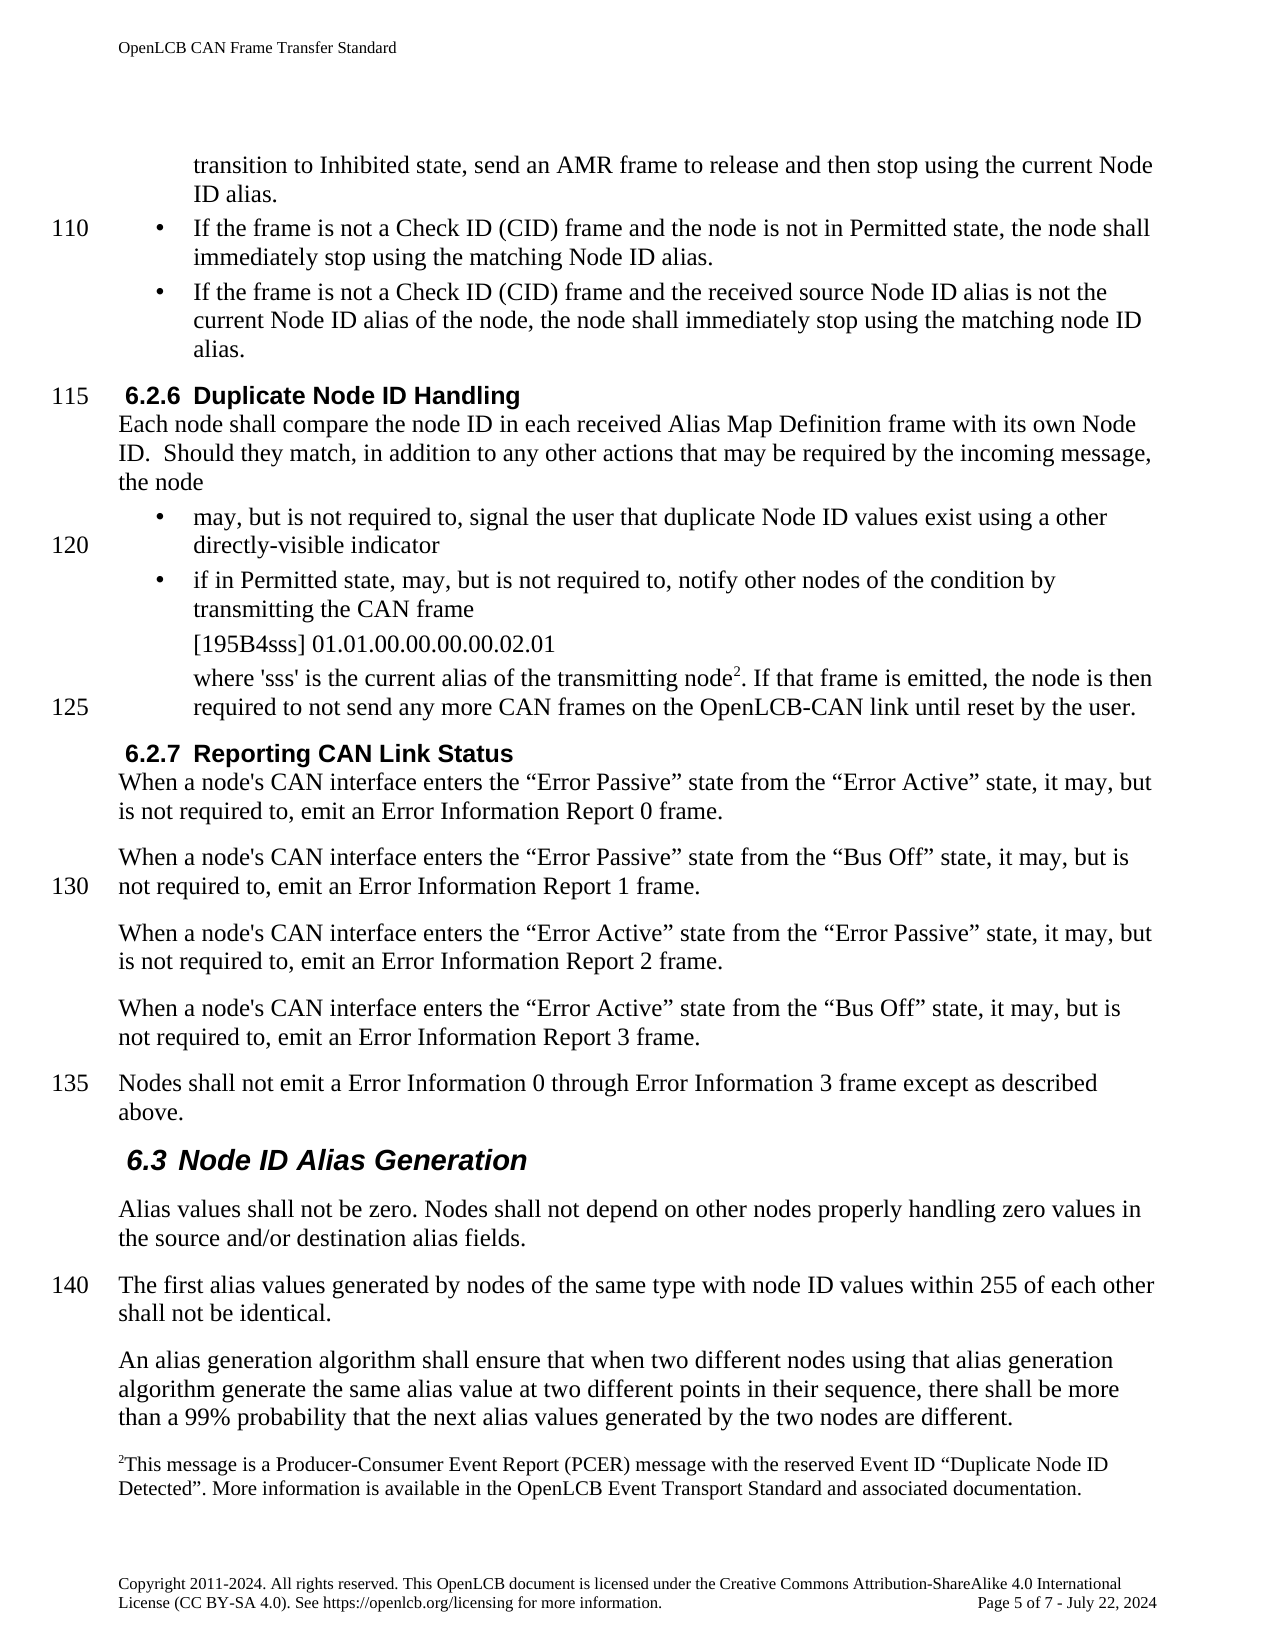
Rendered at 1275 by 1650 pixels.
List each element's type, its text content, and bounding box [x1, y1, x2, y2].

text When a node's CAN interface enters the “Error Active” state from the “Bus Off” state, it may, but is not required to, emit an Error Information Report 3 frame. [118, 993, 1157, 1050]
text Alias values shall not be zero. Nodes shall not depend on other nodes properly handling zero values in the source and/or destination alias fields. [118, 1194, 1157, 1252]
list If the frame is not a Check ID (CID) frame and the node is not in Permitted state, the node shall immediately stop using the matching Node ID alias. [156, 213, 1157, 271]
text When a node's CAN interface enters the “Error Active” state from the “Error Passive” state, it may, but is not required to, emit an Error Information Report 2 frame. [118, 918, 1157, 975]
list If the frame is not a Check ID (CID) frame and the received source Node ID alias is not the current Node ID alias of the node, the node shall immediately stop using the matching node ID alias. [156, 277, 1157, 363]
text Nodes shall not emit a Error Information 0 through Error Information 3 frame except as described above. [118, 1068, 1157, 1126]
list may, but is not required to, signal the user that duplicate Node ID values exist using a other directly-visible indicator [156, 502, 1157, 559]
subtitle Node ID Alias Generation [118, 1143, 1157, 1177]
text When a node's CAN interface enters the “Error Passive” state from the “Bus Off” state, it may, but is not required to, emit an Error Information Report 1 frame. [118, 842, 1157, 900]
list transition to Inhibited state, send an AMR frame to release and then stop using the current Node ID alias. [156, 150, 1157, 207]
text This message is a Producer-Consumer Event Report (PCER) message with the reserved Event ID “Duplicate Node ID Detected”. More information is available in the OpenLCB Event Transport Standard and associated documentation. [118, 1452, 1157, 1500]
text Each node shall compare the node ID in each received Alias Map Definition frame with its own Node ID. Should they match, in addition to any other actions that may be required by the incoming message, the node [118, 409, 1157, 496]
subtitle Reporting CAN Link Status [118, 738, 1157, 767]
text The first alias values generated by nodes of the same type with node ID values within 255 of each other shall not be identical. [118, 1270, 1157, 1327]
text where 'sss' is the current alias of the transmitting node. If that frame is emitted, the node is then required to not send any more CAN frames on the OpenLCB-CAN link until reset by the user. [193, 663, 1157, 721]
text When a node's CAN interface enters the “Error Passive” state from the “Error Active” state, it may, but is not required to, emit an Error Information Report 0 frame. [118, 767, 1157, 825]
subtitle Duplicate Node ID Handling [118, 381, 1157, 409]
text An alias generation algorithm shall ensure that when two different nodes using that alias generation algorithm generate the same alias value at two different points in their sequence, there shall be more than a 99% probability that the next alias values generated by the two nodes are different. [118, 1345, 1157, 1431]
text [195B4sss] 01.01.00.00.00.00.02.01 [193, 629, 1157, 657]
list if in Permitted state, may, but is not required to, notify other nodes of the condition by transmitting the CAN frame [156, 565, 1157, 623]
